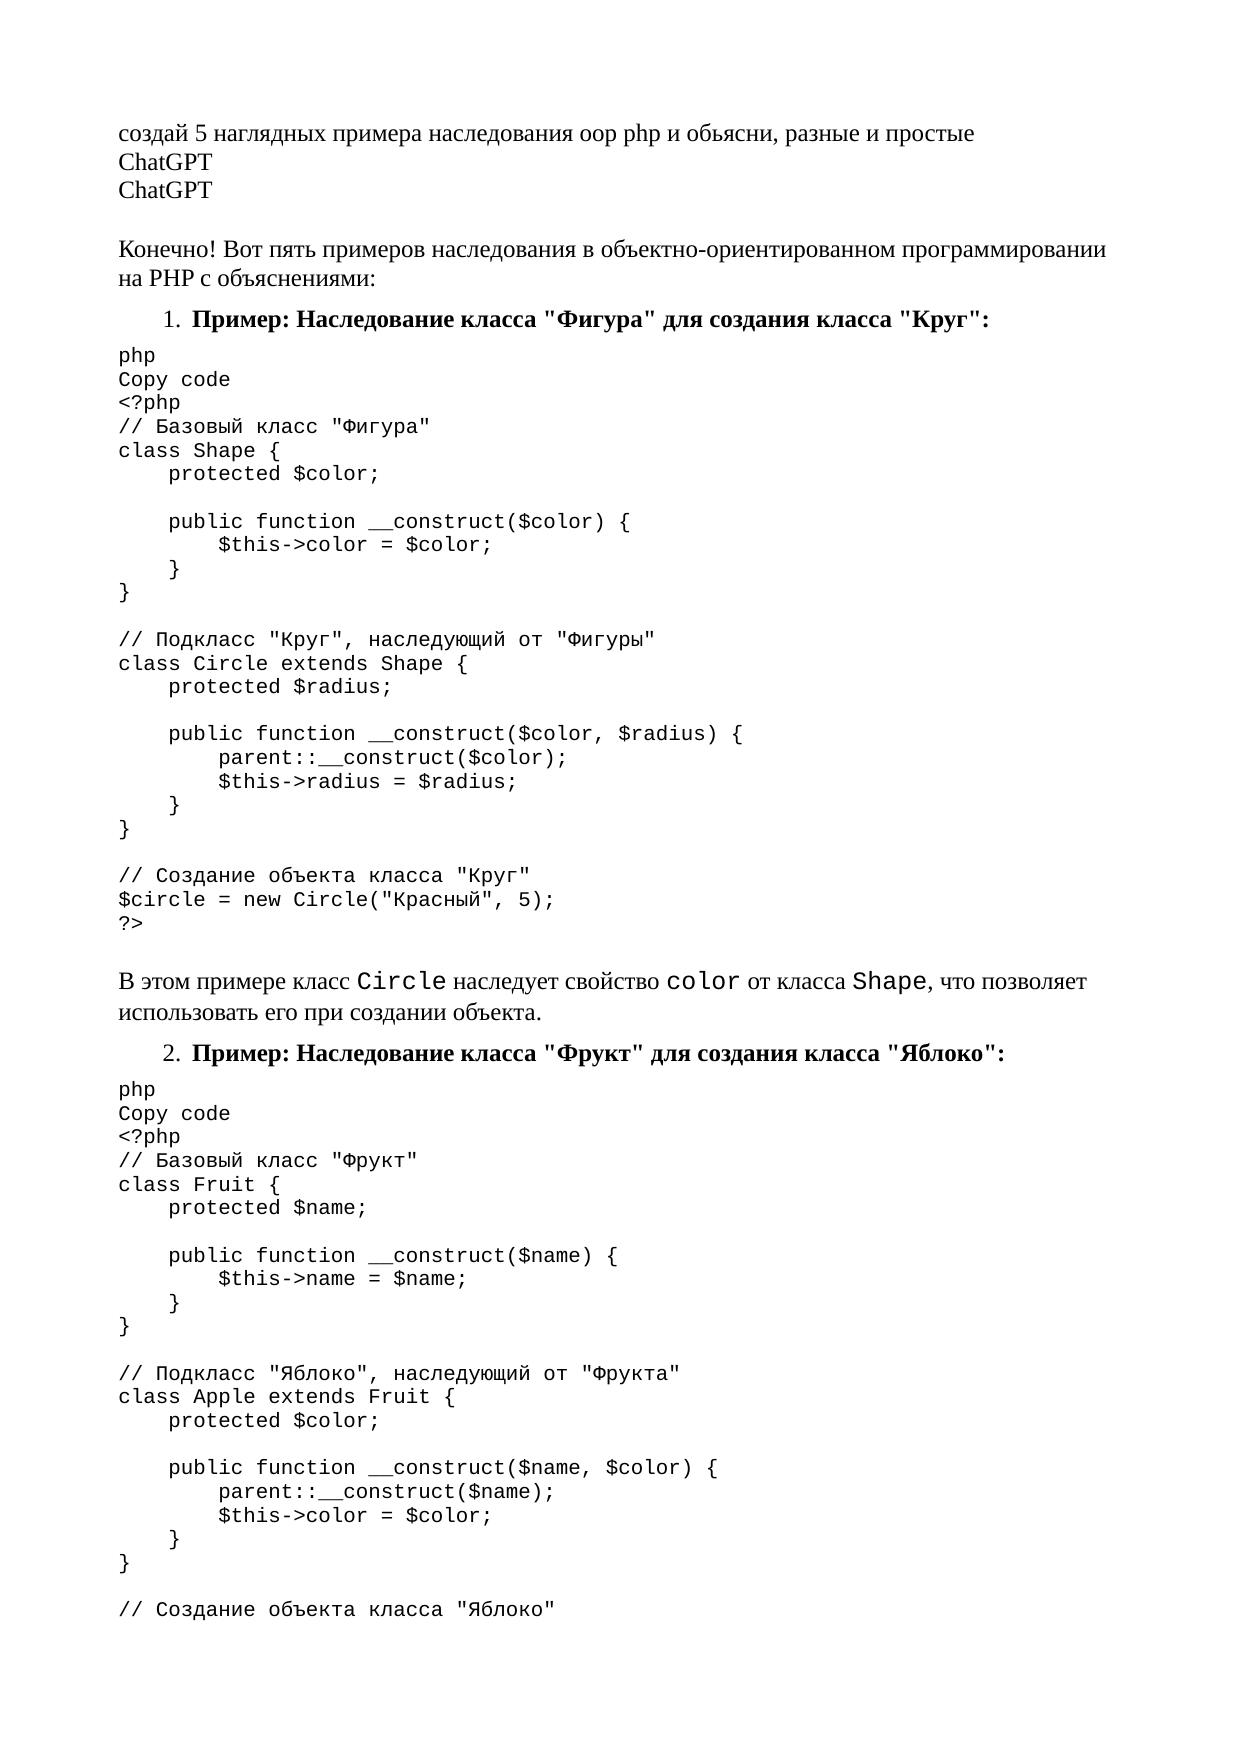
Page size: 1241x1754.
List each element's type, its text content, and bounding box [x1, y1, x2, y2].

text } [118, 794, 1122, 818]
text // Создание объекта класса "Яблоко" [118, 1599, 1122, 1623]
text Конечно! Вот пять примеров наследования в объектно-ориентированном программировании на PHP с объяснениями: [118, 234, 1122, 291]
text // Создание объекта класса "Круг" [118, 865, 1122, 889]
text Copy code [118, 1103, 1122, 1126]
text ChatGPT [118, 147, 1122, 176]
text class Circle extends Shape { [118, 652, 1122, 676]
text // Подкласс "Круг", наследующий от "Фигуры" [118, 629, 1122, 652]
text $this->radius = $radius; [118, 771, 1122, 794]
text $this->color = $color; [118, 1505, 1122, 1528]
text } [118, 582, 1122, 605]
text создай 5 наглядных примера наследования oop php и обьясни, разные и простые [118, 118, 1122, 147]
text // Базовый класс "Фигура" [118, 416, 1122, 440]
text В этом примере класс Circle наследует свойство color от класса Shape, что позволяет использовать его при создании объекта. [118, 966, 1122, 1025]
text class Apple extends Fruit { [118, 1386, 1122, 1410]
text } [118, 818, 1122, 842]
text Copy code [118, 369, 1122, 392]
text public function __construct($color) { [118, 511, 1122, 534]
text parent::__construct($name); [118, 1481, 1122, 1505]
text ?> [118, 913, 1122, 936]
text public function __construct($color, $radius) { [118, 723, 1122, 747]
text protected $name; [118, 1197, 1122, 1221]
text } [118, 558, 1122, 582]
text <?php [118, 1126, 1122, 1150]
text // Подкласс "Яблоко", наследующий от "Фрукта" [118, 1363, 1122, 1386]
text protected $color; [118, 463, 1122, 487]
text } [118, 1552, 1122, 1576]
text $this->color = $color; [118, 534, 1122, 558]
text public function __construct($name, $color) { [118, 1457, 1122, 1481]
text php [118, 1079, 1122, 1103]
text php [118, 345, 1122, 369]
text class Shape { [118, 440, 1122, 463]
text class Fruit { [118, 1174, 1122, 1197]
text parent::__construct($color); [118, 747, 1122, 771]
text // Базовый класс "Фрукт" [118, 1150, 1122, 1174]
text public function __construct($name) { [118, 1244, 1122, 1268]
text } [118, 1528, 1122, 1552]
text } [118, 1292, 1122, 1316]
text <?php [118, 392, 1122, 416]
text } [118, 1316, 1122, 1339]
text $this->name = $name; [118, 1268, 1122, 1292]
list Пример: Наследование класса "Фигура" для создания класса "Круг": [162, 304, 1122, 333]
text protected $radius; [118, 676, 1122, 700]
list Пример: Наследование класса "Фрукт" для создания класса "Яблоко": [162, 1038, 1122, 1067]
text protected $color; [118, 1410, 1122, 1434]
text ChatGPT [118, 176, 1122, 204]
text $circle = new Circle("Красный", 5); [118, 889, 1122, 913]
